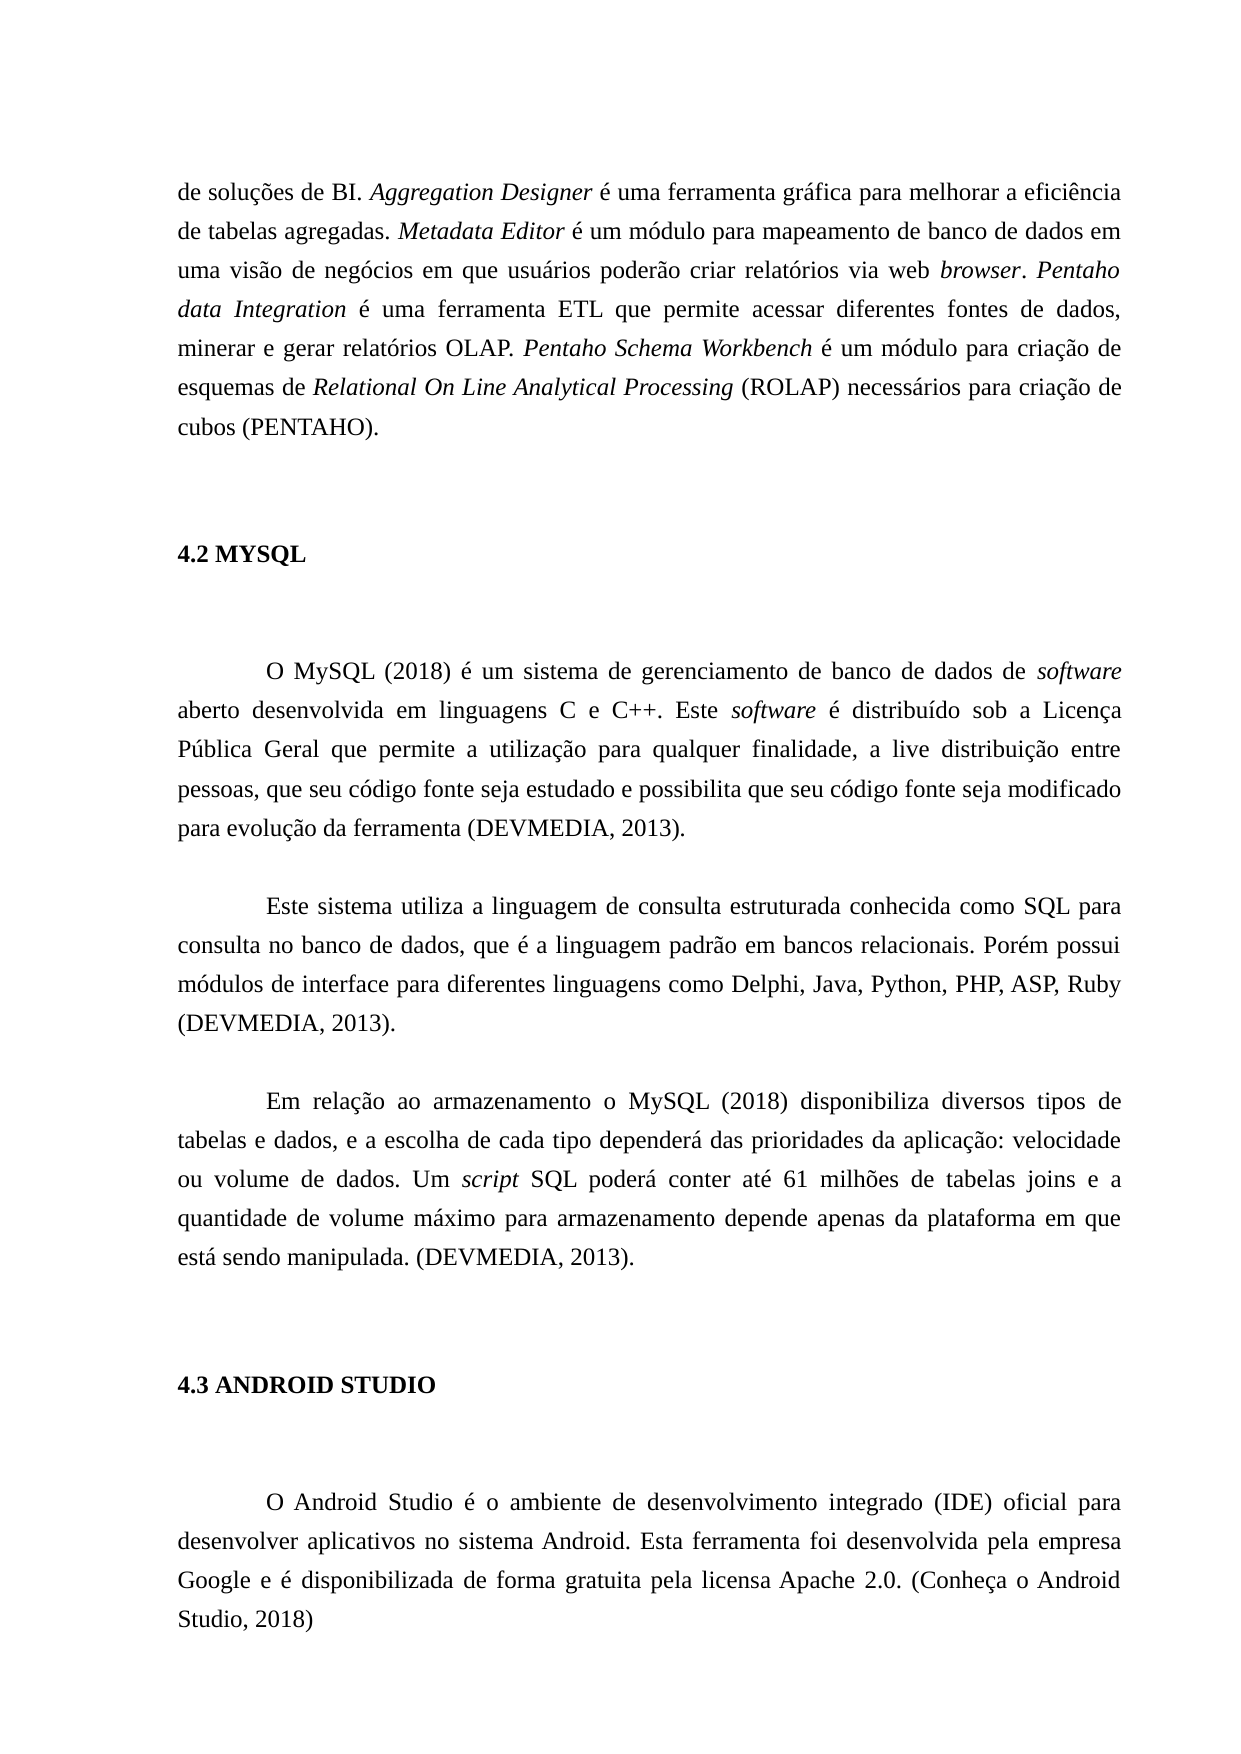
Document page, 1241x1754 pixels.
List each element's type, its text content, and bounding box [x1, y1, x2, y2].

text Em relação ao armazenamento o MySQL (2018) disponibiliza diversos tipos de tabelas e dados, e a escolha de cada tipo dependerá das prioridades da aplicação: velocidade ou volume de dados. Um script SQL poderá conter até 61 milhões de tabelas joins e a quantidade de volume máximo para armazenamento depende apenas da plataforma em que está sendo manipulada. (DEVMEDIA, 2013). [177, 1086, 1122, 1271]
subtitle MySQL [177, 539, 1122, 568]
subtitle Android Studio [177, 1370, 1122, 1399]
text Este sistema utiliza a linguagem de consulta estruturada conhecida como SQL para consulta no banco de dados, que é a linguagem padrão em bancos relacionais. Porém possui módulos de interface para diferentes linguagens como Delphi, Java, Python, PHP, ASP, Ruby (DEVMEDIA, 2013). [177, 891, 1122, 1037]
text O MySQL (2018) é um sistema de gerenciamento de banco de dados de software aberto desenvolvida em linguagens C e C++. Este software é distribuído sob a Licença Pública Geral que permite a utilização para qualquer finalidade, a live distribuição entre pessoas, que seu código fonte seja estudado e possibilita que seu código fonte seja modificado para evolução da ferramenta (DEVMEDIA, 2013). [177, 656, 1122, 841]
text de soluções de BI. Aggregation Designer é uma ferramenta gráfica para melhorar a eficiência de tabelas agregadas. Metadata Editor é um módulo para mapeamento de banco de dados em uma visão de negócios em que usuários poderão criar relatórios via web browser. Pentaho data Integration é uma ferramenta ETL que permite acessar diferentes fontes de dados, minerar e gerar relatórios OLAP. Pentaho Schema Workbench é um módulo para criação de esquemas de Relational On Line Analytical Processing (ROLAP) necessários para criação de cubos (PENTAHO). [177, 177, 1122, 440]
text O Android Studio é o ambiente de desenvolvimento integrado (IDE) oficial para desenvolver aplicativos no sistema Android. Esta ferramenta foi desenvolvida pela empresa Google e é disponibilizada de forma gratuita pela licensa Apache 2.0. (Conheça o Android Studio, 2018) [177, 1487, 1122, 1633]
